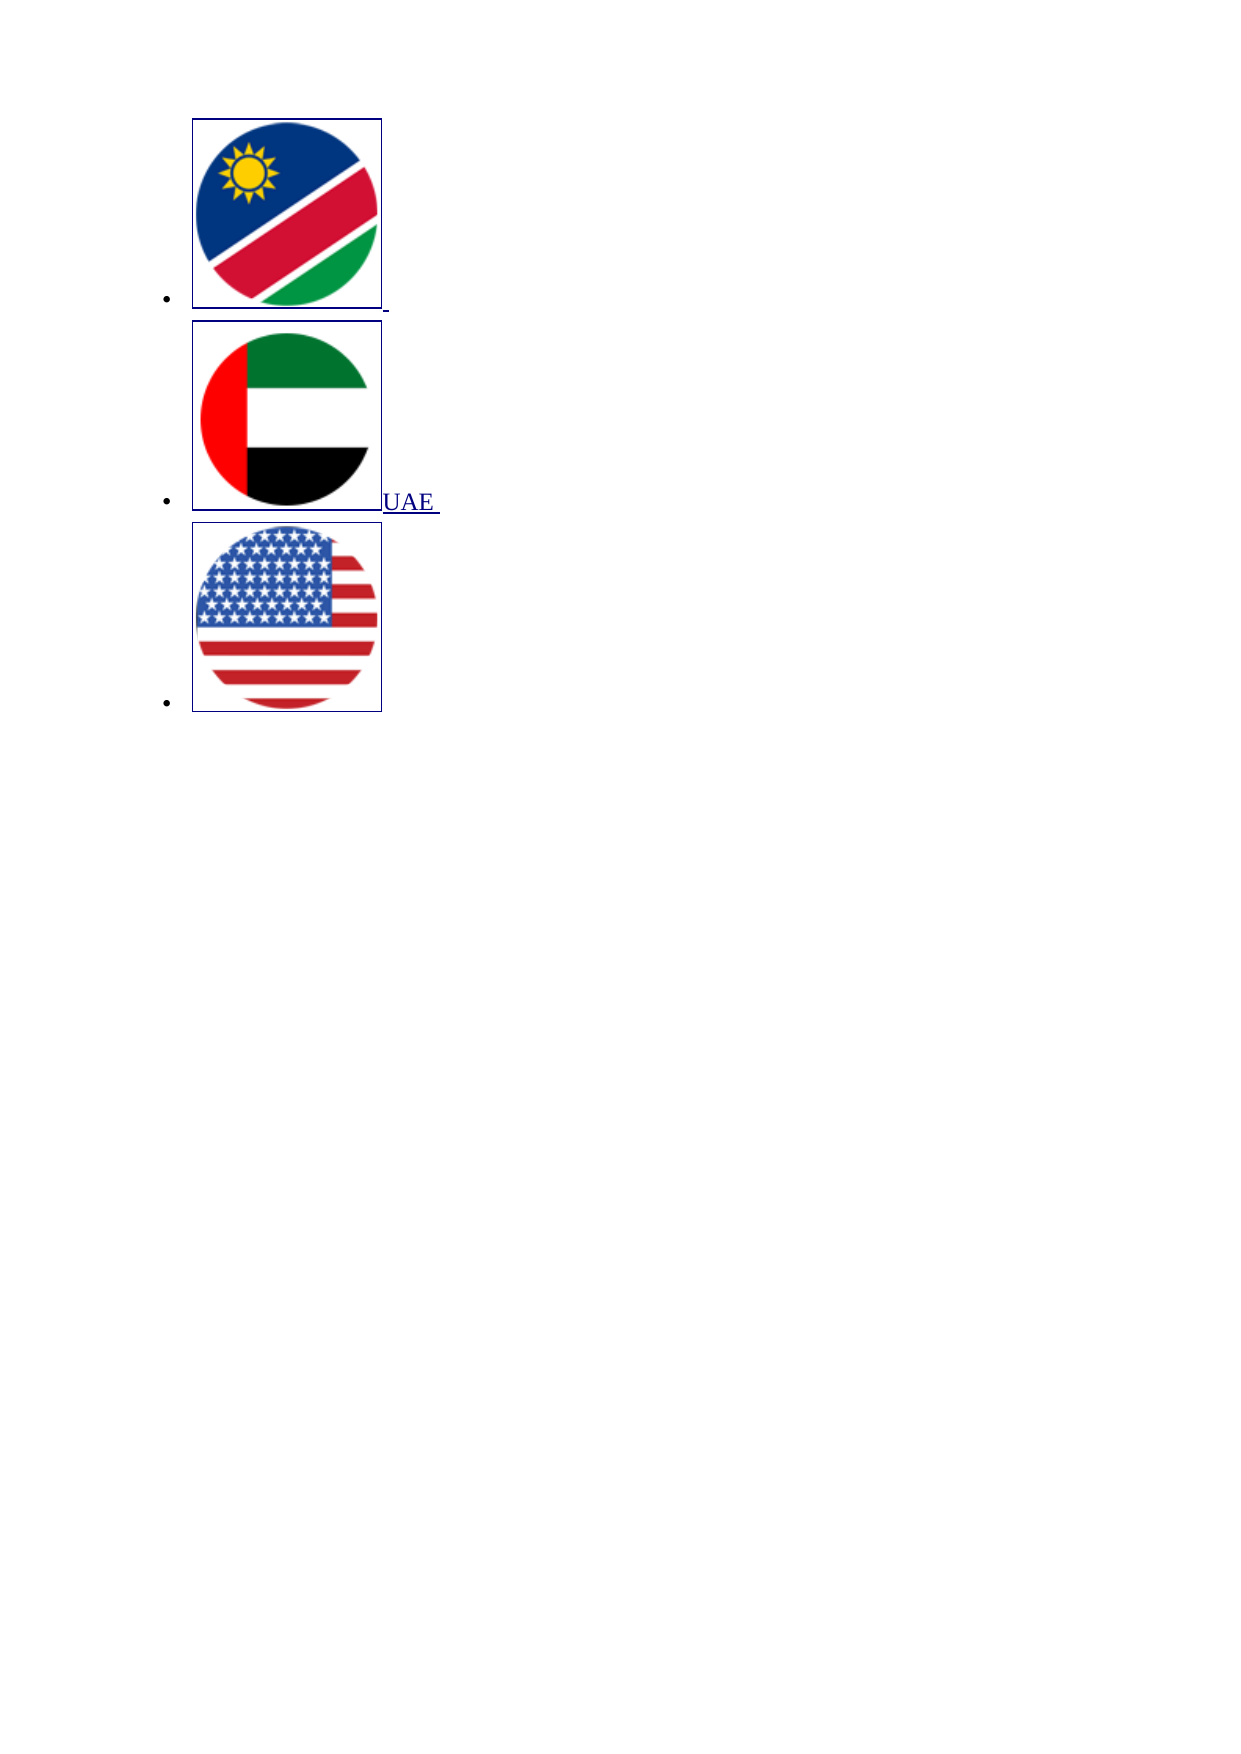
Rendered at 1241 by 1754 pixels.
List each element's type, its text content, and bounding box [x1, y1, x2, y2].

list UAE [162, 320, 1122, 516]
picture [193, 523, 381, 711]
picture [193, 322, 381, 509]
picture [193, 120, 381, 307]
